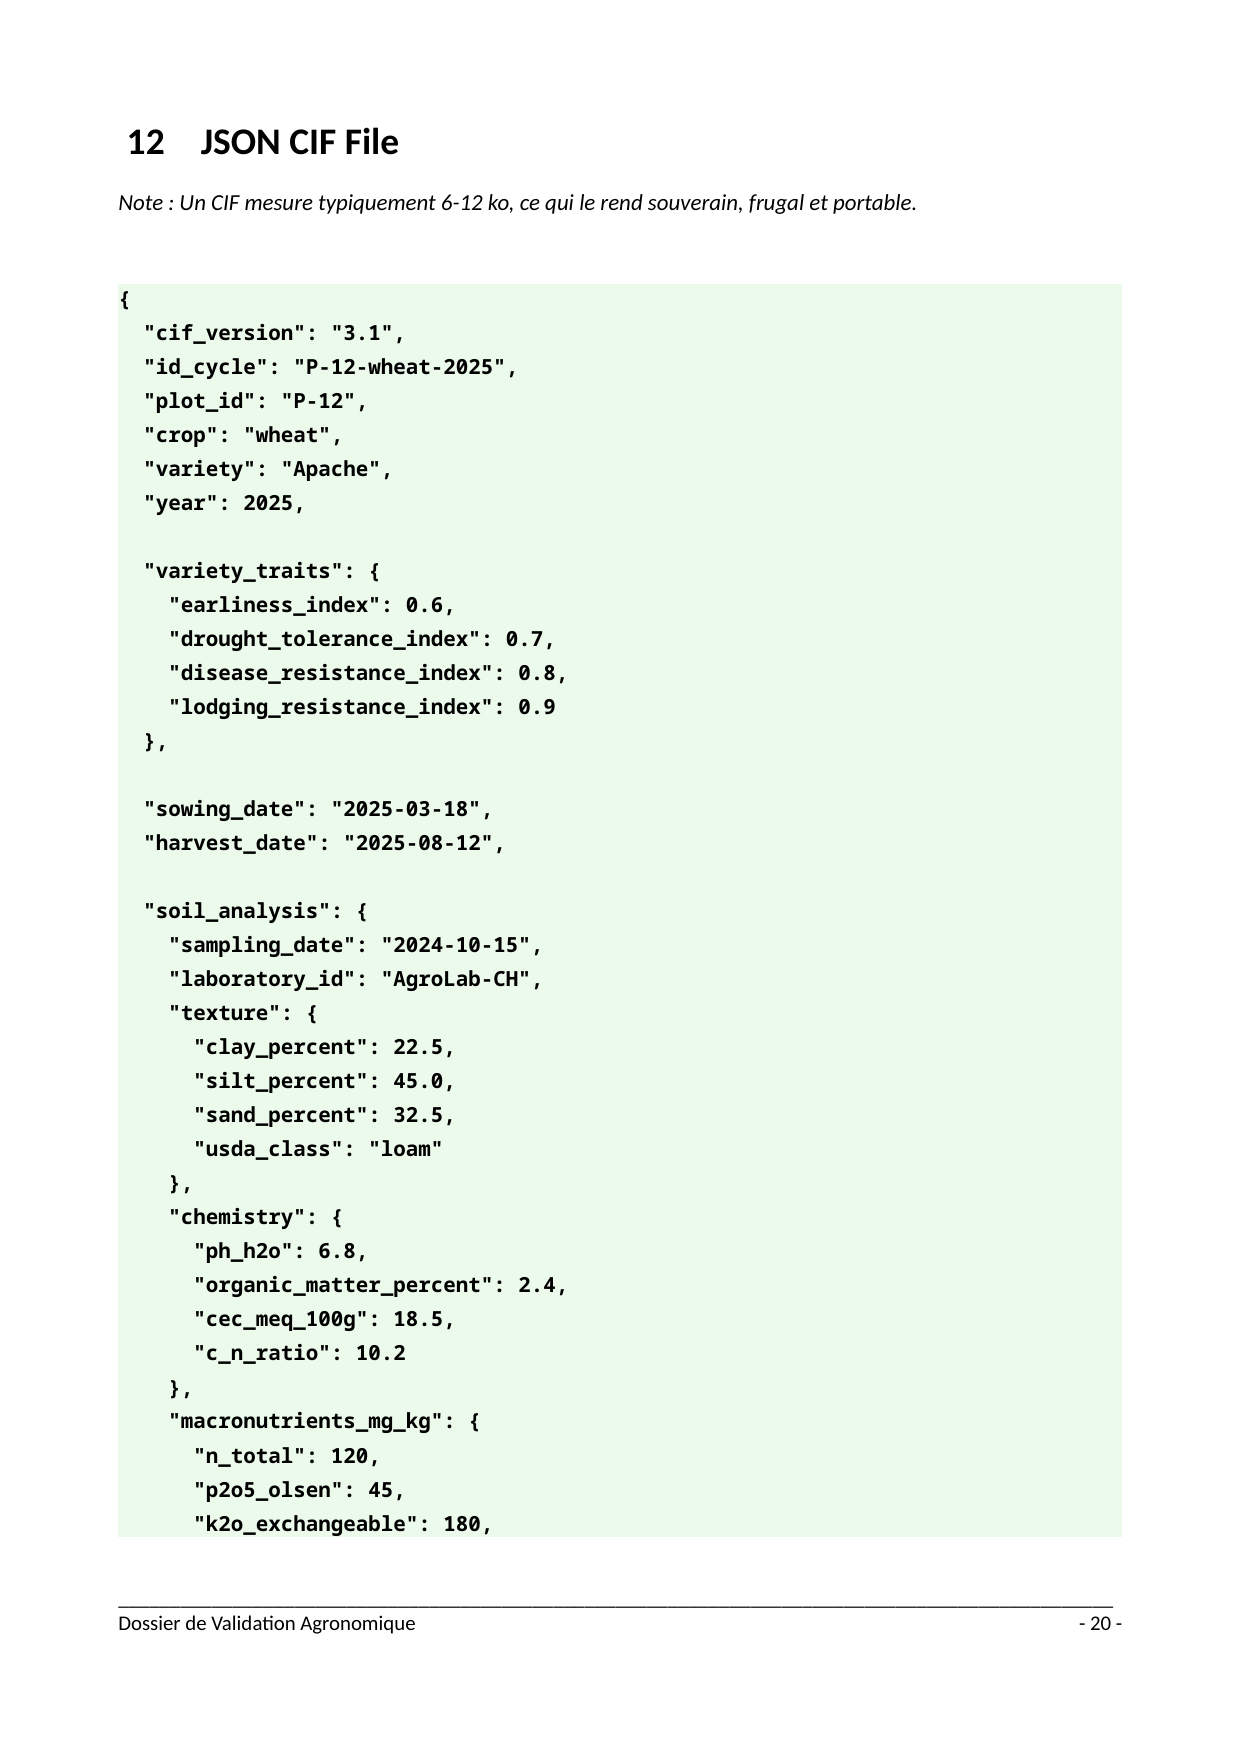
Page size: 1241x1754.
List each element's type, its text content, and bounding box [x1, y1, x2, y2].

text "sampling_date": "2024-10-15", [118, 930, 1122, 958]
text }, [118, 1373, 1122, 1401]
text "clay_percent": 22.5, [118, 1032, 1122, 1060]
text "usda_class": "loam" [118, 1134, 1122, 1163]
text "crop": "wheat", [118, 420, 1122, 449]
text "cec_meq_100g": 18.5, [118, 1304, 1122, 1333]
text "p2o5_olsen": 45, [118, 1475, 1122, 1503]
text "soil_analysis": { [118, 896, 1122, 924]
text "variety": "Apache", [118, 454, 1122, 483]
text "chemistry": { [118, 1202, 1122, 1231]
text "earliness_index": 0.6, [118, 590, 1122, 619]
text "drought_tolerance_index": 0.7, [118, 624, 1122, 653]
text "harvest_date": "2025-08-12", [118, 828, 1122, 857]
subtitle JSON CIF File [118, 118, 1122, 164]
text "k2o_exchangeable": 180, [118, 1509, 1122, 1537]
text "variety_traits": { [118, 556, 1122, 584]
text "texture": { [118, 998, 1122, 1026]
text "c_n_ratio": 10.2 [118, 1338, 1122, 1367]
text "organic_matter_percent": 2.4, [118, 1270, 1122, 1299]
text "ph_h2o": 6.8, [118, 1236, 1122, 1265]
text "id_cycle": "P-12-wheat-2025", [118, 352, 1122, 381]
text Note : Un CIF mesure typiquement 6-12 ko, ce qui le rend souverain, frugal et portable. [118, 188, 1122, 216]
text { [118, 284, 1122, 313]
text "sand_percent": 32.5, [118, 1100, 1122, 1128]
text "n_total": 120, [118, 1441, 1122, 1469]
text "year": 2025, [118, 488, 1122, 517]
text "plot_id": "P-12", [118, 386, 1122, 415]
text "macronutrients_mg_kg": { [118, 1407, 1122, 1435]
text "disease_resistance_index": 0.8, [118, 658, 1122, 687]
text "lodging_resistance_index": 0.9 [118, 692, 1122, 721]
text "silt_percent": 45.0, [118, 1066, 1122, 1094]
text "cif_version": "3.1", [118, 318, 1122, 347]
text }, [118, 726, 1122, 755]
text }, [118, 1168, 1122, 1197]
text "laboratory_id": "AgroLab-CH", [118, 964, 1122, 992]
text "sowing_date": "2025-03-18", [118, 794, 1122, 822]
